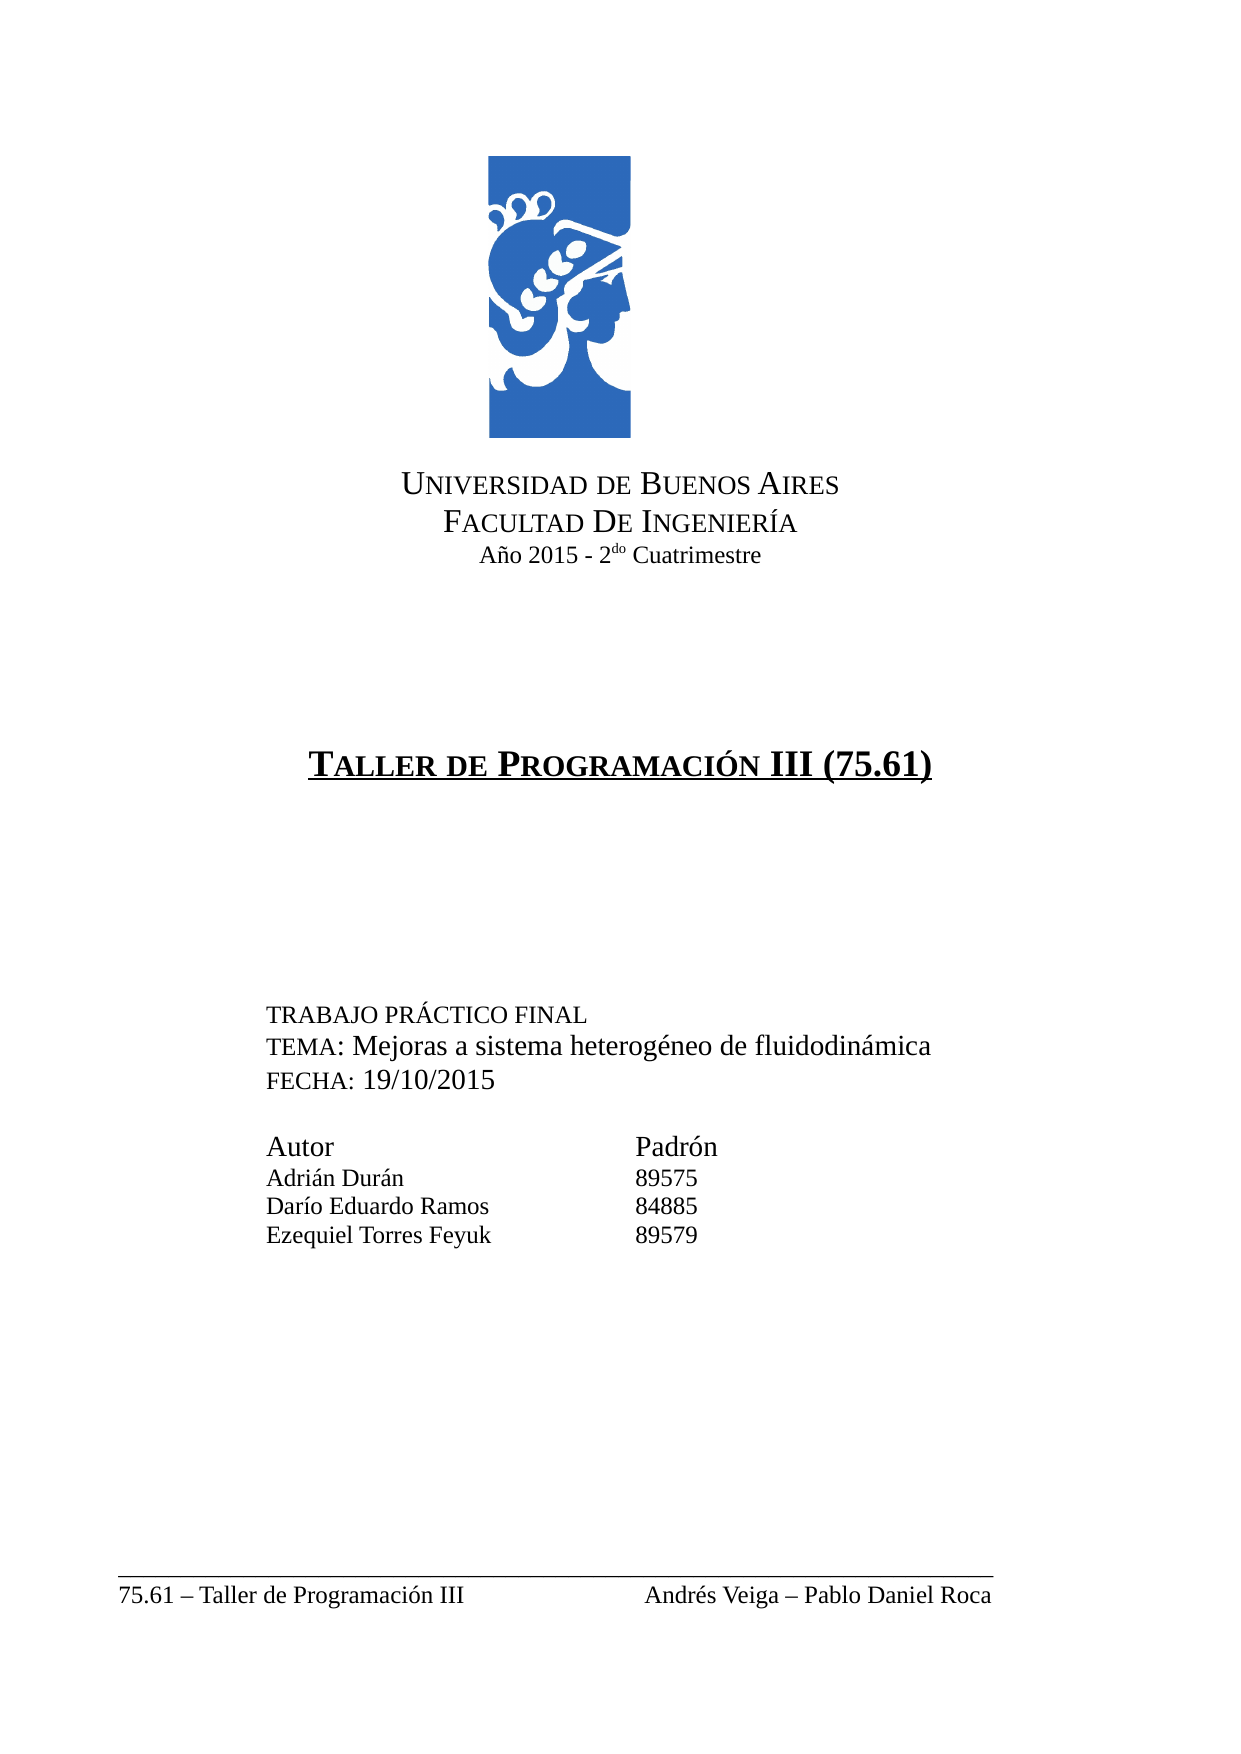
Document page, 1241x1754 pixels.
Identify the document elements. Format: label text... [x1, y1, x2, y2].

text TEMA: Mejoras a sistema heterogéneo de fluidodinámica [266, 1028, 1122, 1062]
text Adrián Durán 89575 [266, 1163, 1122, 1191]
picture [488, 156, 631, 438]
text Universidad de Buenos Aires [118, 463, 1122, 501]
text Taller de Programación III (75.61) [118, 741, 1122, 784]
text Facultad De Ingeniería [118, 501, 1122, 540]
text TRABAJO PRÁCTICO FINAL [266, 1000, 1122, 1028]
text FECHA: 19/10/2015 [266, 1062, 1122, 1096]
text Año 2015 - 2do Cuatrimestre [118, 540, 1122, 568]
text Autor Padrón [266, 1129, 1122, 1163]
text Ezequiel Torres Feyuk 89579 [266, 1220, 1122, 1249]
text Darío Eduardo Ramos 84885 [266, 1191, 1122, 1220]
text 75.61 – Taller de Programación III Andrés Veiga – Pablo Daniel Roca [118, 1580, 1122, 1609]
text ______________________________________________________________________ [118, 1551, 1122, 1580]
